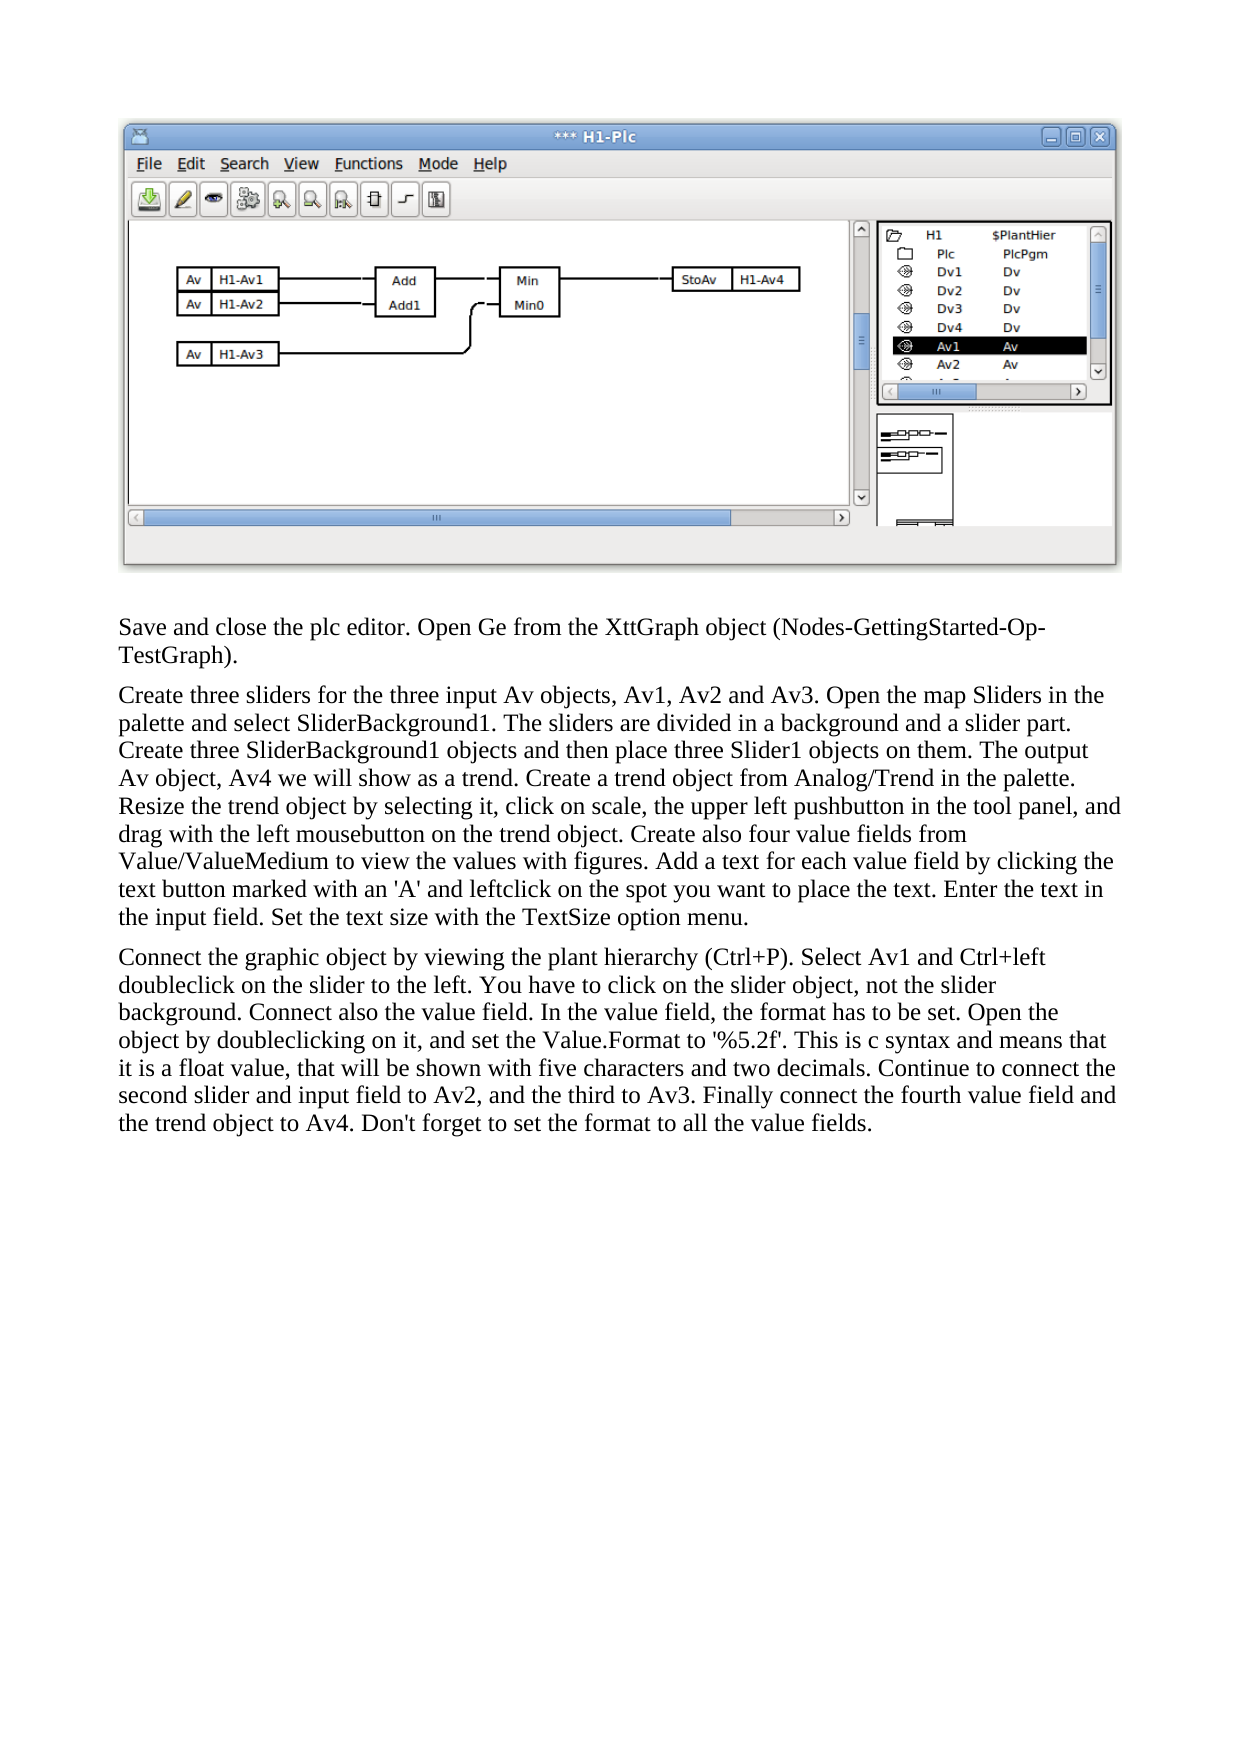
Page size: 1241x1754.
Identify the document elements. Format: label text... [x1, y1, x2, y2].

text Connect the graphic object by viewing the plant hierarchy (Ctrl+P). Select Av1 and Ctrl+left doubleclick on the slider to the left. You have to click on the slider object, not the slider background. Connect also the value field. In the value field, the format has to be set. Open the object by doubleclicking on it, and set the Value.Format to '%5.2f'. This is c syntax and means that it is a float value, that will be shown with five characters and two decimals. Continue to connect the second slider and input field to Av2, and the third to Av3. Finally connect the fourth value field and the trend object to Av4. Don't forget to set the format to all the value fields. [118, 943, 1122, 1137]
picture [118, 118, 1122, 573]
text Save and close the plc editor. Open Ge from the XttGraph object (Nodes-GettingStarted-Op-TestGraph). [118, 613, 1122, 669]
text Create three sliders for the three input Av objects, Av1, Av2 and Av3. Open the map Sliders in the palette and select SliderBackground1. The sliders are divided in a background and a slider part. Create three SliderBackground1 objects and then place three Slider1 objects on them. The output Av object, Av4 we will show as a trend. Create a trend object from Analog/Trend in the palette. Resize the trend object by selecting it, click on scale, the upper left pushbutton in the tool panel, and drag with the left mousebutton on the trend object. Create also four value fields from Value/ValueMedium to view the values with figures. Add a text for each value field by clicking the text button marked with an 'A' and leftclick on the spot you want to place the text. Enter the text in the input field. Set the text size with the TextSize option menu. [118, 681, 1122, 931]
